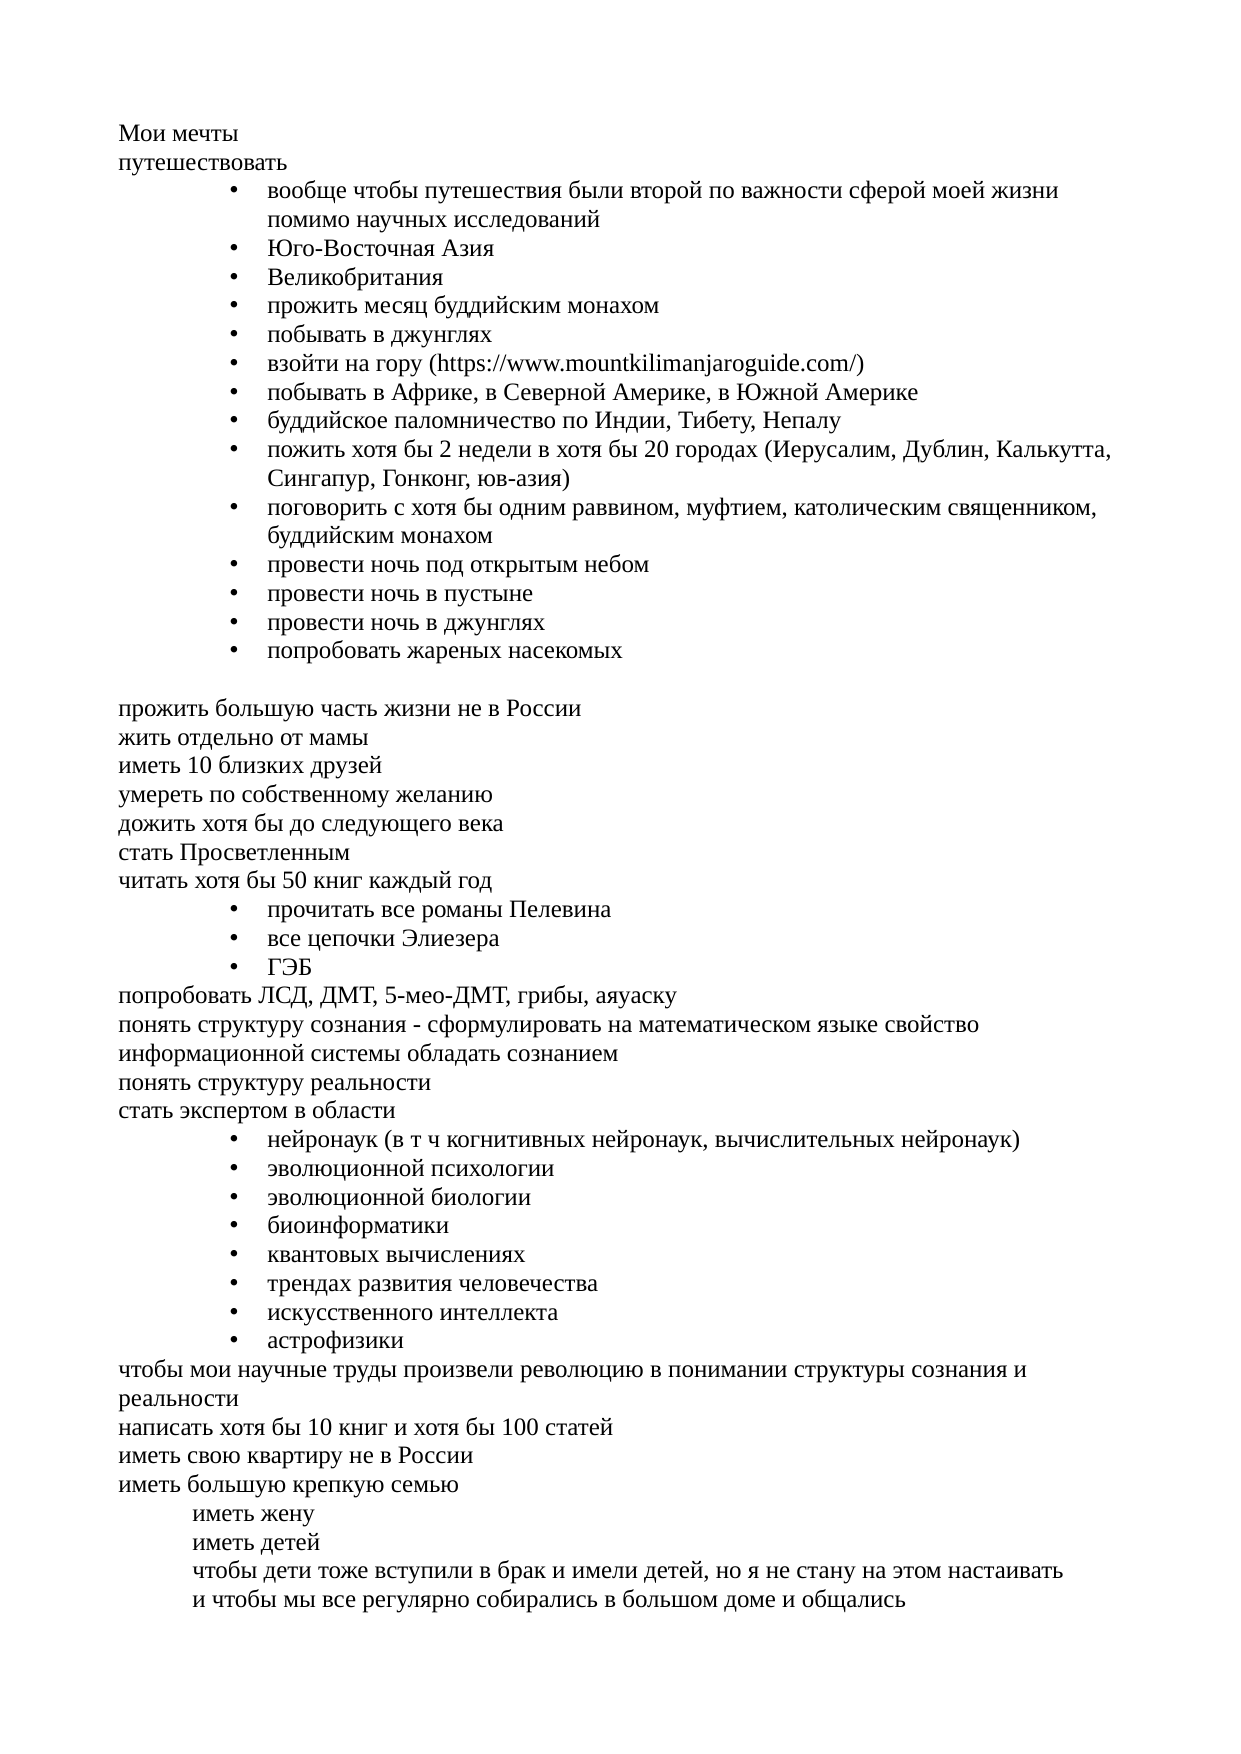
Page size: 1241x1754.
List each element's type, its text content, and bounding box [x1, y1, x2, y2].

text и чтобы мы все регулярно собирались в большом доме и общались [118, 1584, 1122, 1613]
list прожить месяц буддийским монахом [229, 291, 1122, 319]
list искусственного интеллекта [229, 1297, 1122, 1326]
list ГЭБ [229, 952, 1122, 981]
list взойти на гору (https://www.mountkilimanjaroguide.com/) [229, 348, 1122, 377]
text путешествовать [118, 147, 1122, 176]
list прочитать все романы Пелевина [229, 894, 1122, 923]
text написать хотя бы 10 книг и хотя бы 100 статей [118, 1412, 1122, 1441]
list Великобритания [229, 262, 1122, 291]
list все цепочки Элиезера [229, 923, 1122, 952]
text чтобы мои научные труды произвели революцию в понимании структуры сознания и реальности [118, 1354, 1122, 1412]
text Мои мечты [118, 118, 1122, 147]
text стать экспертом в области [118, 1096, 1122, 1124]
text иметь жену [118, 1498, 1122, 1527]
list провести ночь в джунглях [229, 607, 1122, 636]
list эволюционной психологии [229, 1153, 1122, 1182]
list трендах развития человечества [229, 1268, 1122, 1297]
list биоинформатики [229, 1211, 1122, 1239]
list попробовать жареных насекомых [229, 636, 1122, 664]
text умереть по собственному желанию [118, 779, 1122, 808]
text стать Просветленным [118, 837, 1122, 866]
list Юго-Восточная Азия [229, 233, 1122, 262]
text понять структуру реальности [118, 1067, 1122, 1096]
text читать хотя бы 50 книг каждый год [118, 866, 1122, 894]
text прожить большую часть жизни не в России [118, 693, 1122, 722]
text чтобы дети тоже вступили в брак и имели детей, но я не стану на этом настаивать [118, 1556, 1122, 1584]
text попробовать ЛСД, ДМТ, 5-мео-ДМТ, грибы, аяуаску [118, 981, 1122, 1009]
list астрофизики [229, 1326, 1122, 1354]
list побывать в джунглях [229, 319, 1122, 348]
list буддийское паломничество по Индии, Тибету, Непалу [229, 406, 1122, 434]
text иметь свою квартиру не в России [118, 1441, 1122, 1469]
text иметь детей [118, 1527, 1122, 1556]
list эволюционной биологии [229, 1182, 1122, 1211]
text иметь большую крепкую семью [118, 1469, 1122, 1498]
list нейронаук (в т ч когнитивных нейронаук, вычислительных нейронаук) [229, 1124, 1122, 1153]
list провести ночь в пустыне [229, 578, 1122, 607]
list пожить хотя бы 2 недели в хотя бы 20 городах (Иерусалим, Дублин, Калькутта, Сингапур, Гонконг, юв-азия) [229, 434, 1122, 492]
list провести ночь под открытым небом [229, 549, 1122, 578]
list поговорить с хотя бы одним раввином, муфтием, католическим священником, буддийским монахом [229, 492, 1122, 549]
text иметь 10 близких друзей [118, 751, 1122, 779]
list квантовых вычислениях [229, 1239, 1122, 1268]
text понять структуру сознания - сформулировать на математическом языке свойство информационной системы обладать сознанием [118, 1009, 1122, 1067]
text жить отдельно от мамы [118, 722, 1122, 751]
text дожить хотя бы до следующего века [118, 808, 1122, 837]
list побывать в Африке, в Северной Америке, в Южной Америке [229, 377, 1122, 406]
list вообще чтобы путешествия были второй по важности сферой моей жизни помимо научных исследований [229, 176, 1122, 233]
